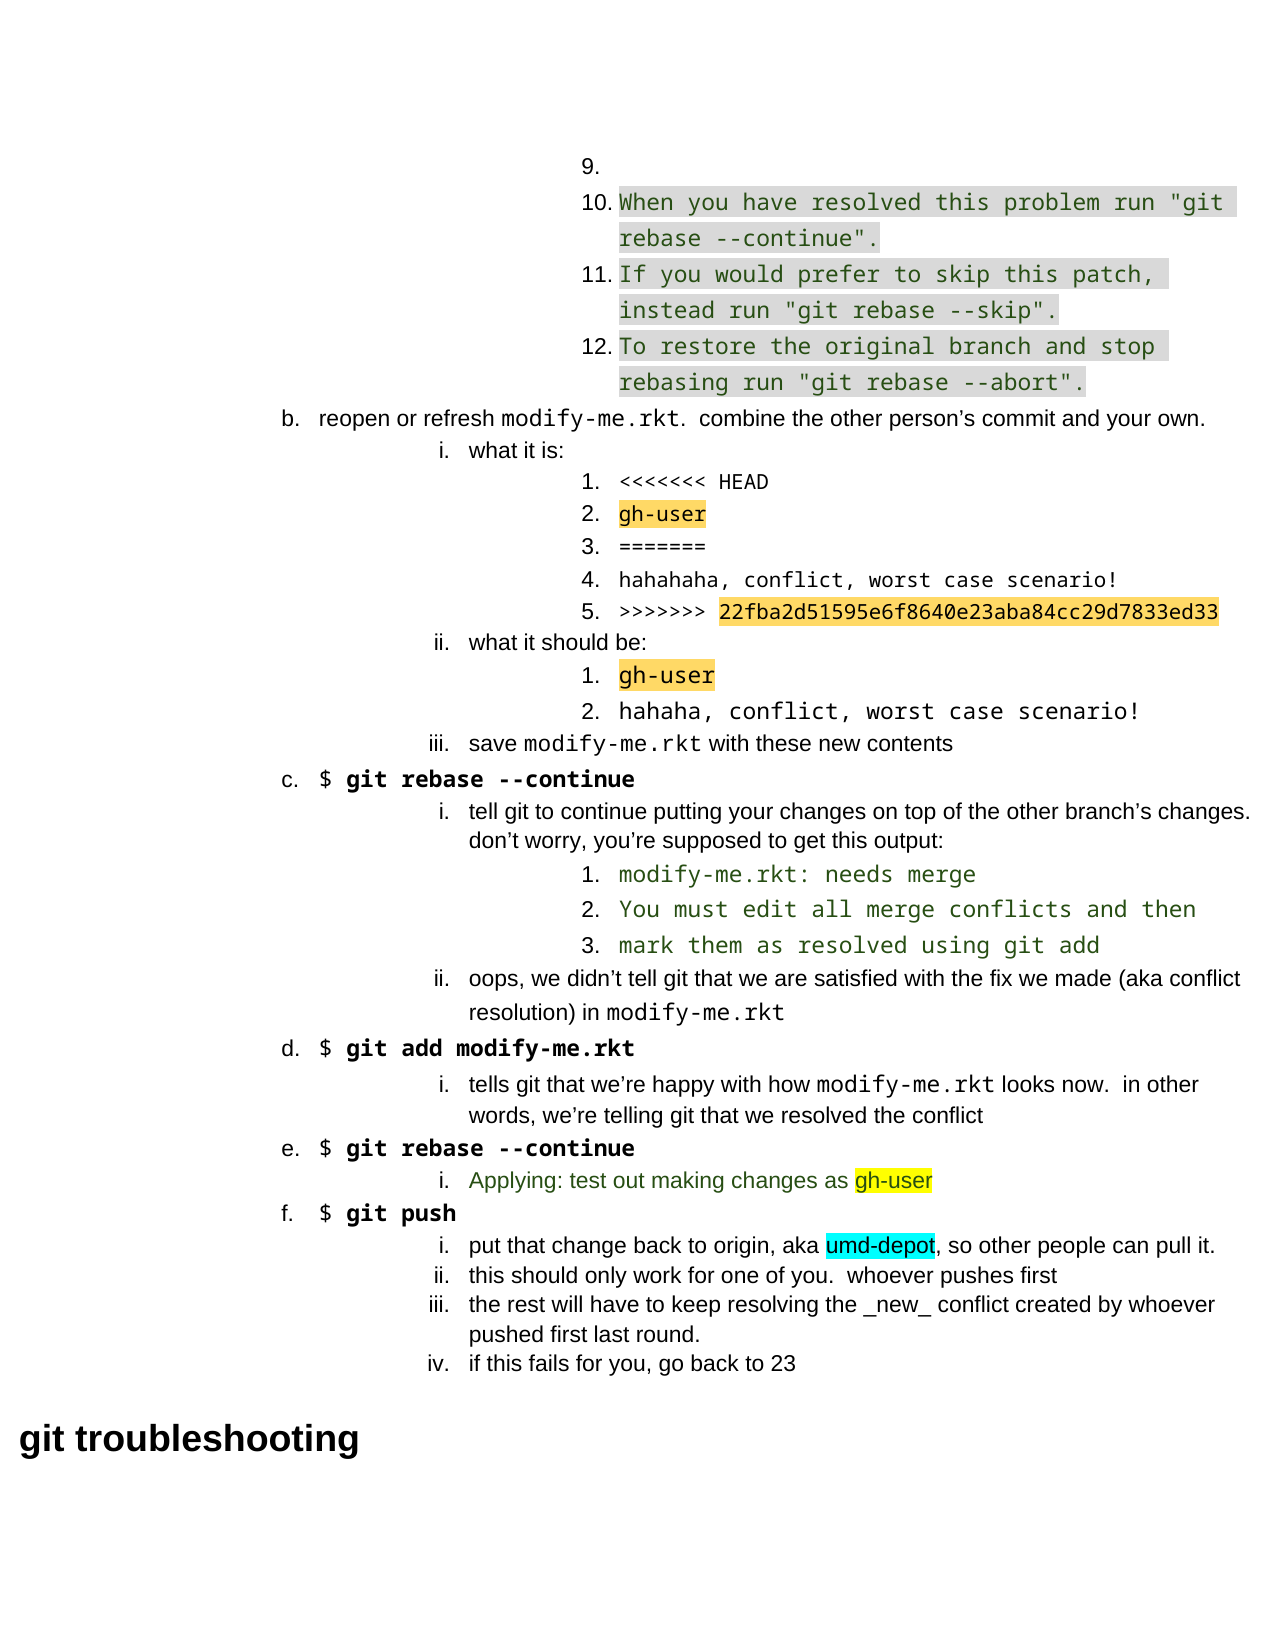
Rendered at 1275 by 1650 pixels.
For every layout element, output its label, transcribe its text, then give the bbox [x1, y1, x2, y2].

list modify-me.rkt: needs merge [581, 857, 1256, 889]
list gh-user [581, 499, 1256, 528]
list what it should be: [244, 630, 1256, 656]
list hahahaha, conflict, worst case scenario! [581, 565, 1256, 593]
list To restore the original branch and stop rebasing run "git rebase --abort". [581, 330, 1256, 397]
list When you have resolved this problem run "git rebase --continue". [581, 186, 1256, 253]
list You must edit all merge conflicts and then [581, 893, 1256, 925]
list the rest will have to keep resolving the _new_ conflict created by whoever pushed first last round. [244, 1292, 1256, 1347]
list $ git rebase --continue [281, 763, 1256, 794]
list >>>>>>> 22fba2d51595e6f8640e23aba84cc29d7833ed33 [581, 597, 1256, 626]
list ======= [581, 532, 1256, 561]
list tells git that we’re happy with how modify-me.rkt looks now. in other words, we’re telling git that we resolved the conflict [244, 1067, 1256, 1128]
list $ git push [281, 1197, 1256, 1228]
list $ git rebase --continue [281, 1132, 1256, 1163]
list reopen or refresh modify-me.rkt. combine the other person’s commit and your own. [281, 402, 1256, 433]
list hahaha, conflict, worst case scenario! [581, 695, 1256, 726]
list oops, we didn’t tell git that we are satisfied with the fix we made (aka conflict resolution) in modify-me.rkt [244, 965, 1256, 1027]
list $ git add modify-me.rkt [281, 1032, 1256, 1063]
list Applying: test out making changes as gh-user [244, 1168, 1256, 1193]
subtitle git troubleshooting [19, 1417, 1256, 1459]
list put that change back to origin, aka umd-depot, so other people can pull it. [244, 1233, 1256, 1259]
list mark them as resolved using git add [581, 929, 1256, 961]
list what it is: [244, 437, 1256, 463]
list gh-user [581, 659, 1256, 691]
list tell git to continue putting your changes on top of the other branch’s changes. don’t worry, you’re supposed to get this output: [244, 799, 1256, 854]
list if this fails for you, go back to 23 [244, 1351, 1256, 1376]
list <<<<<<< HEAD [581, 467, 1256, 495]
list save modify-me.rkt with these new contents [244, 731, 1256, 759]
list If you would prefer to skip this patch, instead run "git rebase --skip". [581, 258, 1256, 325]
list this should only work for one of you. whoever pushes first [244, 1262, 1256, 1288]
